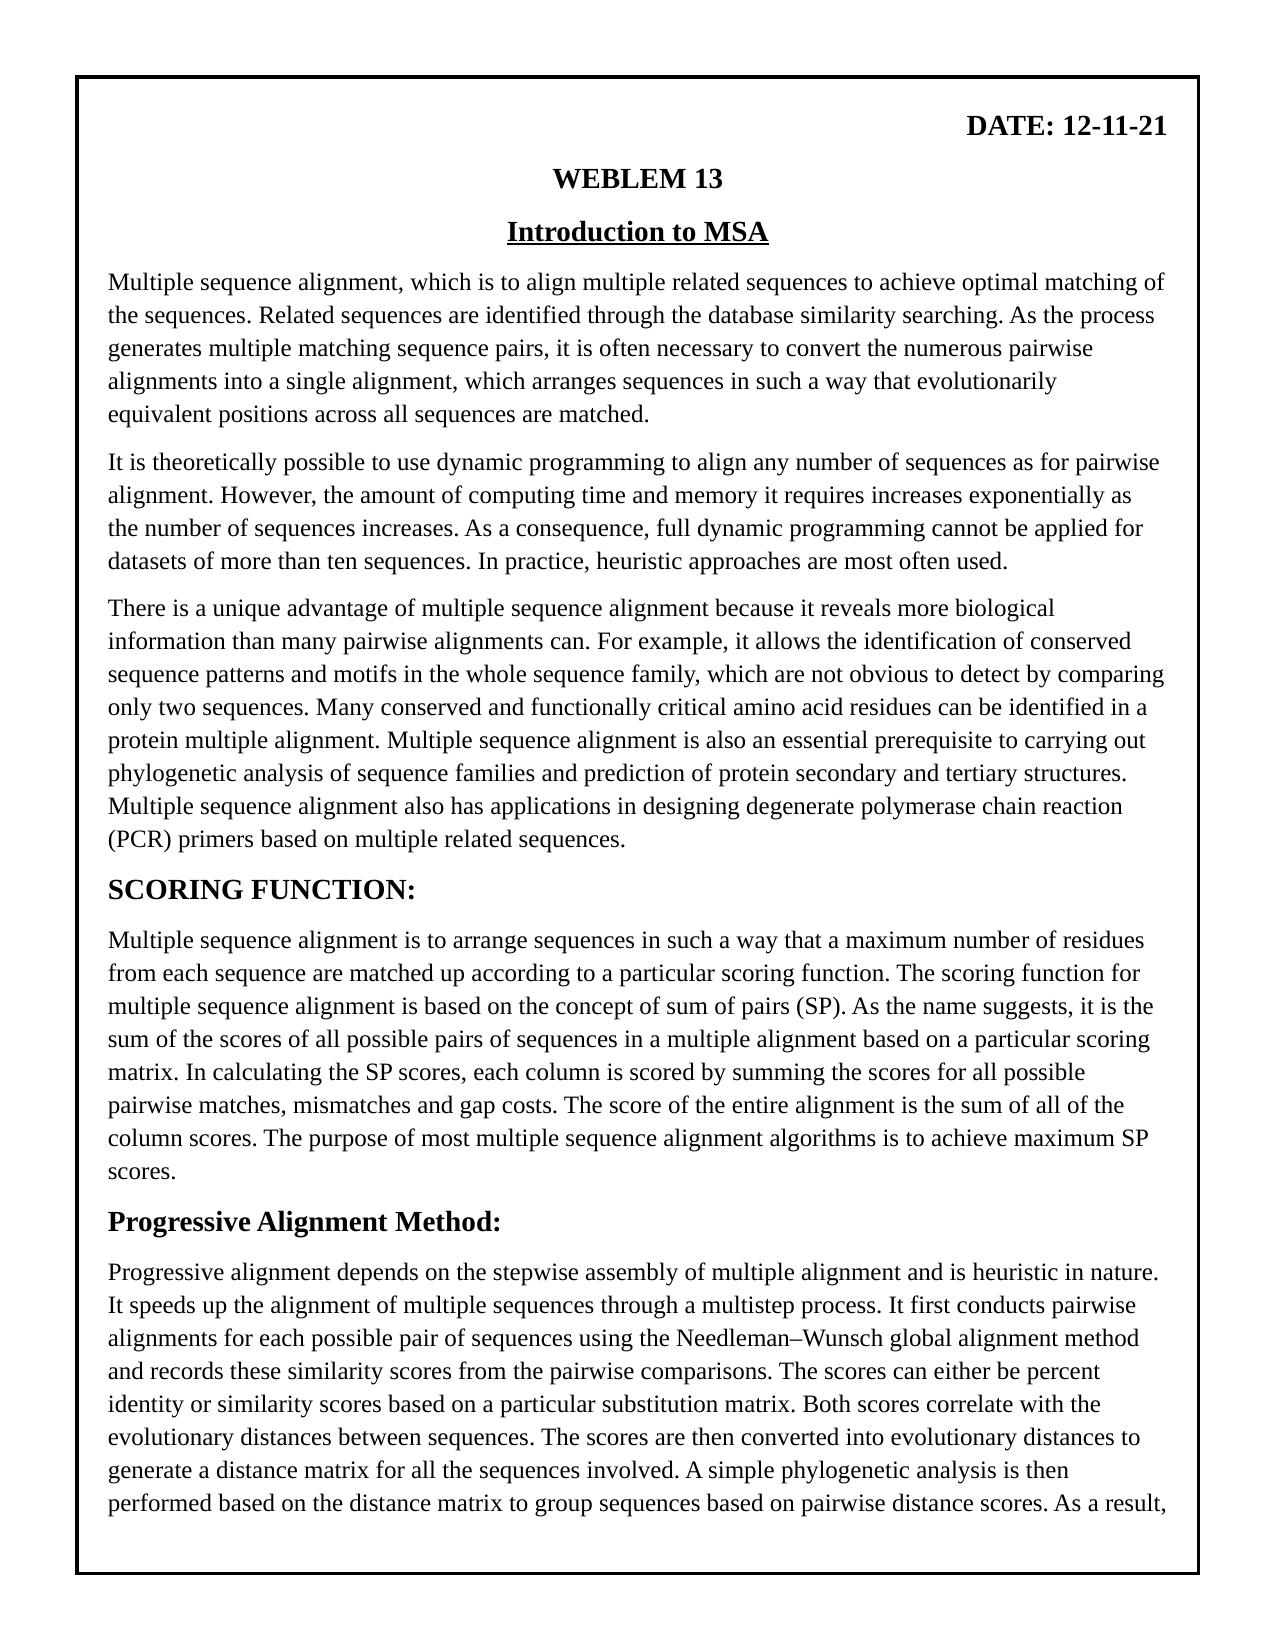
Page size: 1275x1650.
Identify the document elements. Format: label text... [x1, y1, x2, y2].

text There is a unique advantage of multiple sequence alignment because it reveals more biological information than many pairwise alignments can. For example, it allows the identification of conserved sequence patterns and motifs in the whole sequence family, which are not obvious to detect by comparing only two sequences. Many conserved and functionally critical amino acid residues can be identified in a protein multiple alignment. Multiple sequence alignment is also an essential prerequisite to carrying out phylogenetic analysis of sequence families and prediction of protein secondary and tertiary structures. Multiple sequence alignment also has applications in designing degenerate polymerase chain reaction (PCR) primers based on multiple related sequences. [108, 593, 1167, 853]
text WEBLEM 13 [108, 161, 1167, 194]
text DATE: 12-11-21 [108, 108, 1167, 141]
text Introduction to MSA [108, 214, 1167, 247]
text Multiple sequence alignment, which is to align multiple related sequences to achieve optimal matching of the sequences. Related sequences are identified through the database similarity searching. As the process generates multiple matching sequence pairs, it is often necessary to convert the numerous pairwise alignments into a single alignment, which arranges sequences in such a way that evolutionarily equivalent positions across all sequences are matched. [108, 267, 1167, 428]
text It is theoretically possible to use dynamic programming to align any number of sequences as for pairwise alignment. However, the amount of computing time and memory it requires increases exponentially as the number of sequences increases. As a consequence, full dynamic programming cannot be applied for datasets of more than ten sequences. In practice, heuristic approaches are most often used. [108, 447, 1167, 574]
text Multiple sequence alignment is to arrange sequences in such a way that a maximum number of residues from each sequence are matched up according to a particular scoring function. The scoring function for multiple sequence alignment is based on the concept of sum of pairs (SP). As the name suggests, it is the sum of the scores of all possible pairs of sequences in a multiple alignment based on a particular scoring matrix. In calculating the SP scores, each column is scored by summing the scores for all possible pairwise matches, mismatches and gap costs. The score of the entire alignment is the sum of all of the column scores. The purpose of most multiple sequence alignment algorithms is to achieve maximum SP scores. [108, 925, 1167, 1185]
text Progressive Alignment Method: [108, 1204, 1167, 1237]
text SCORING FUNCTION: [108, 872, 1167, 906]
text Progressive alignment depends on the stepwise assembly of multiple alignment and is heuristic in nature. It speeds up the alignment of multiple sequences through a multistep process. It first conducts pairwise alignments for each possible pair of sequences using the Needleman–Wunsch global alignment method and records these similarity scores from the pairwise comparisons. The scores can either be percent identity or similarity scores based on a particular substitution matrix. Both scores correlate with the evolutionary distances between sequences. The scores are then converted into evolutionary distances to generate a distance matrix for all the sequences involved. A simple phylogenetic analysis is then performed based on the distance matrix to group sequences based on pairwise distance scores. As a result, [108, 1257, 1167, 1517]
